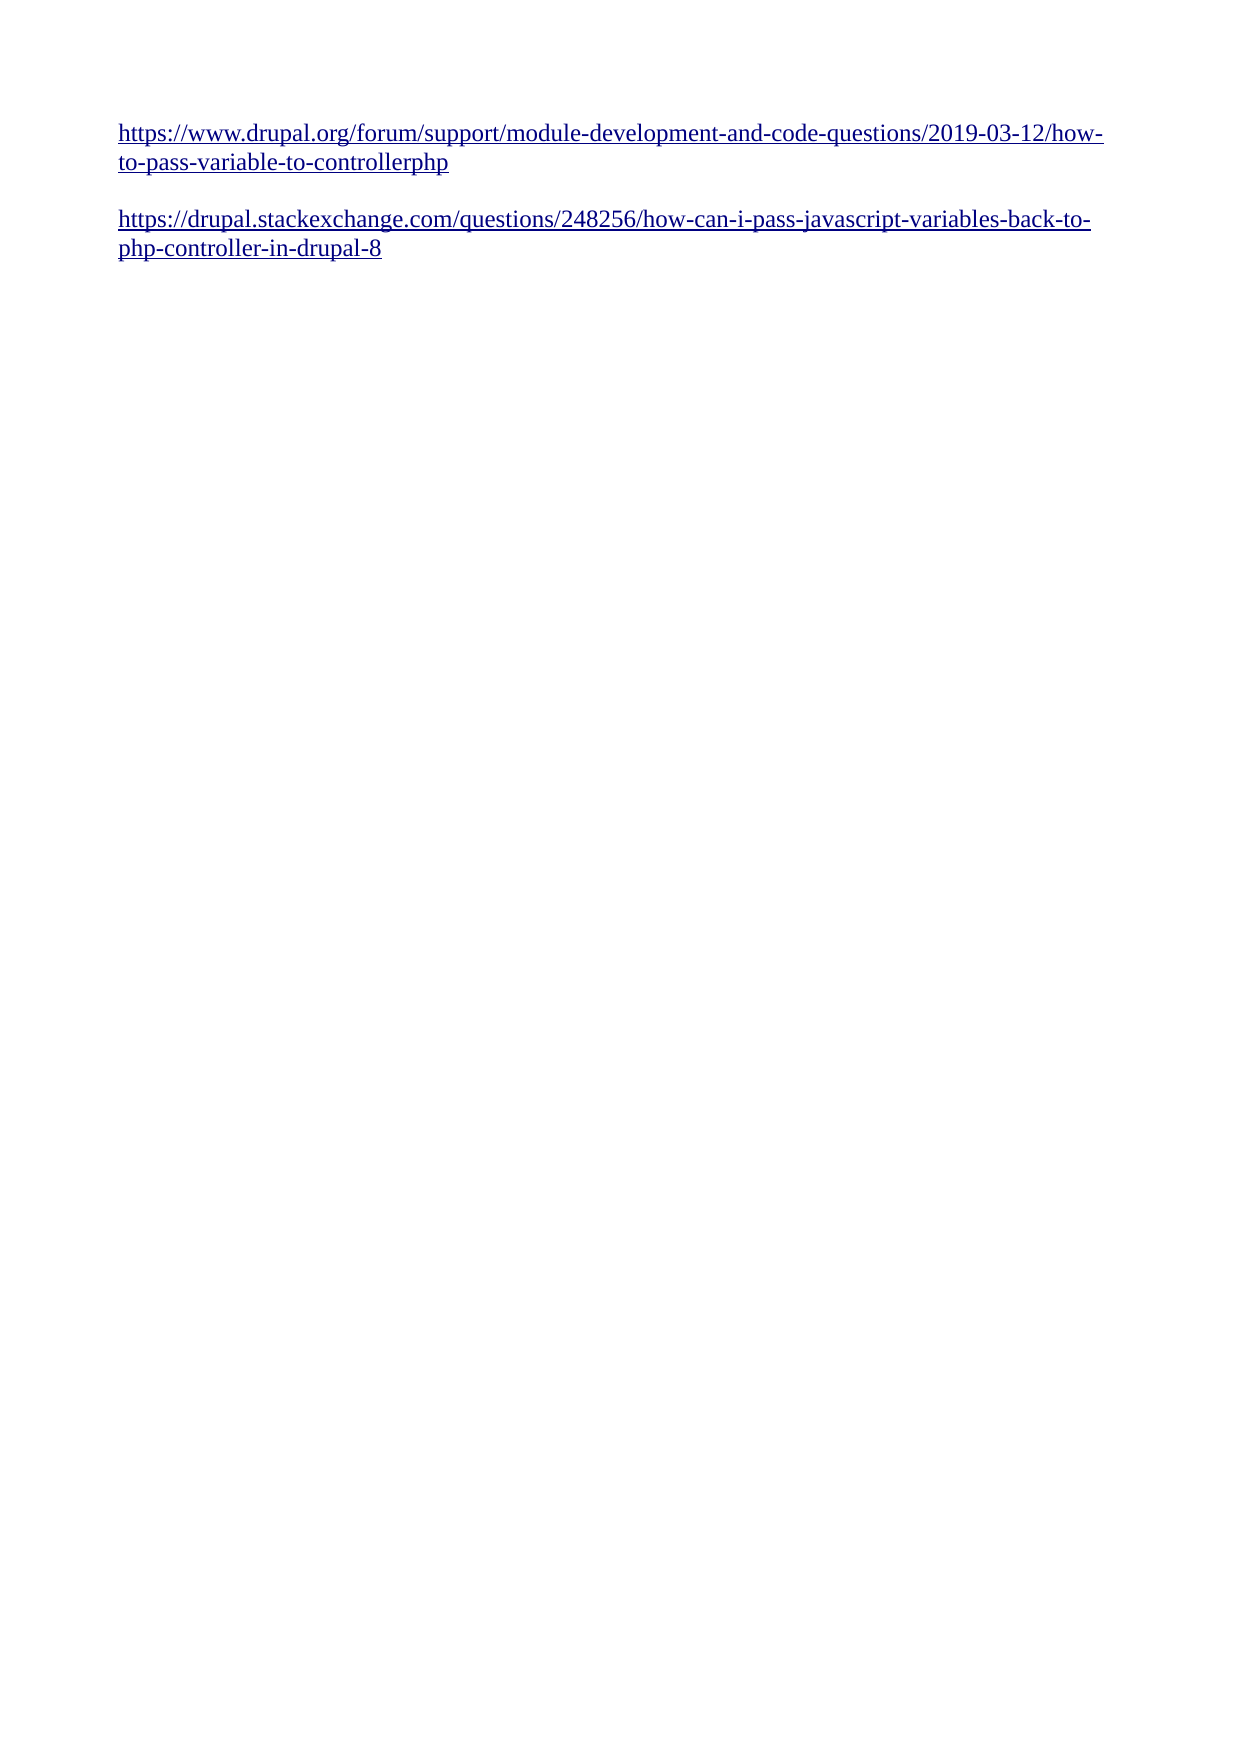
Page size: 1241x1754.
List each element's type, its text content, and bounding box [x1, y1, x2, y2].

text https://www.drupal.org/forum/support/module-development-and-code-questions/2019-03-12/how-to-pass-variable-to-controllerphp [118, 118, 1122, 176]
text https://drupal.stackexchange.com/questions/248256/how-can-i-pass-javascript-variables-back-to-php-controller-in-drupal-8 [118, 176, 1122, 262]
